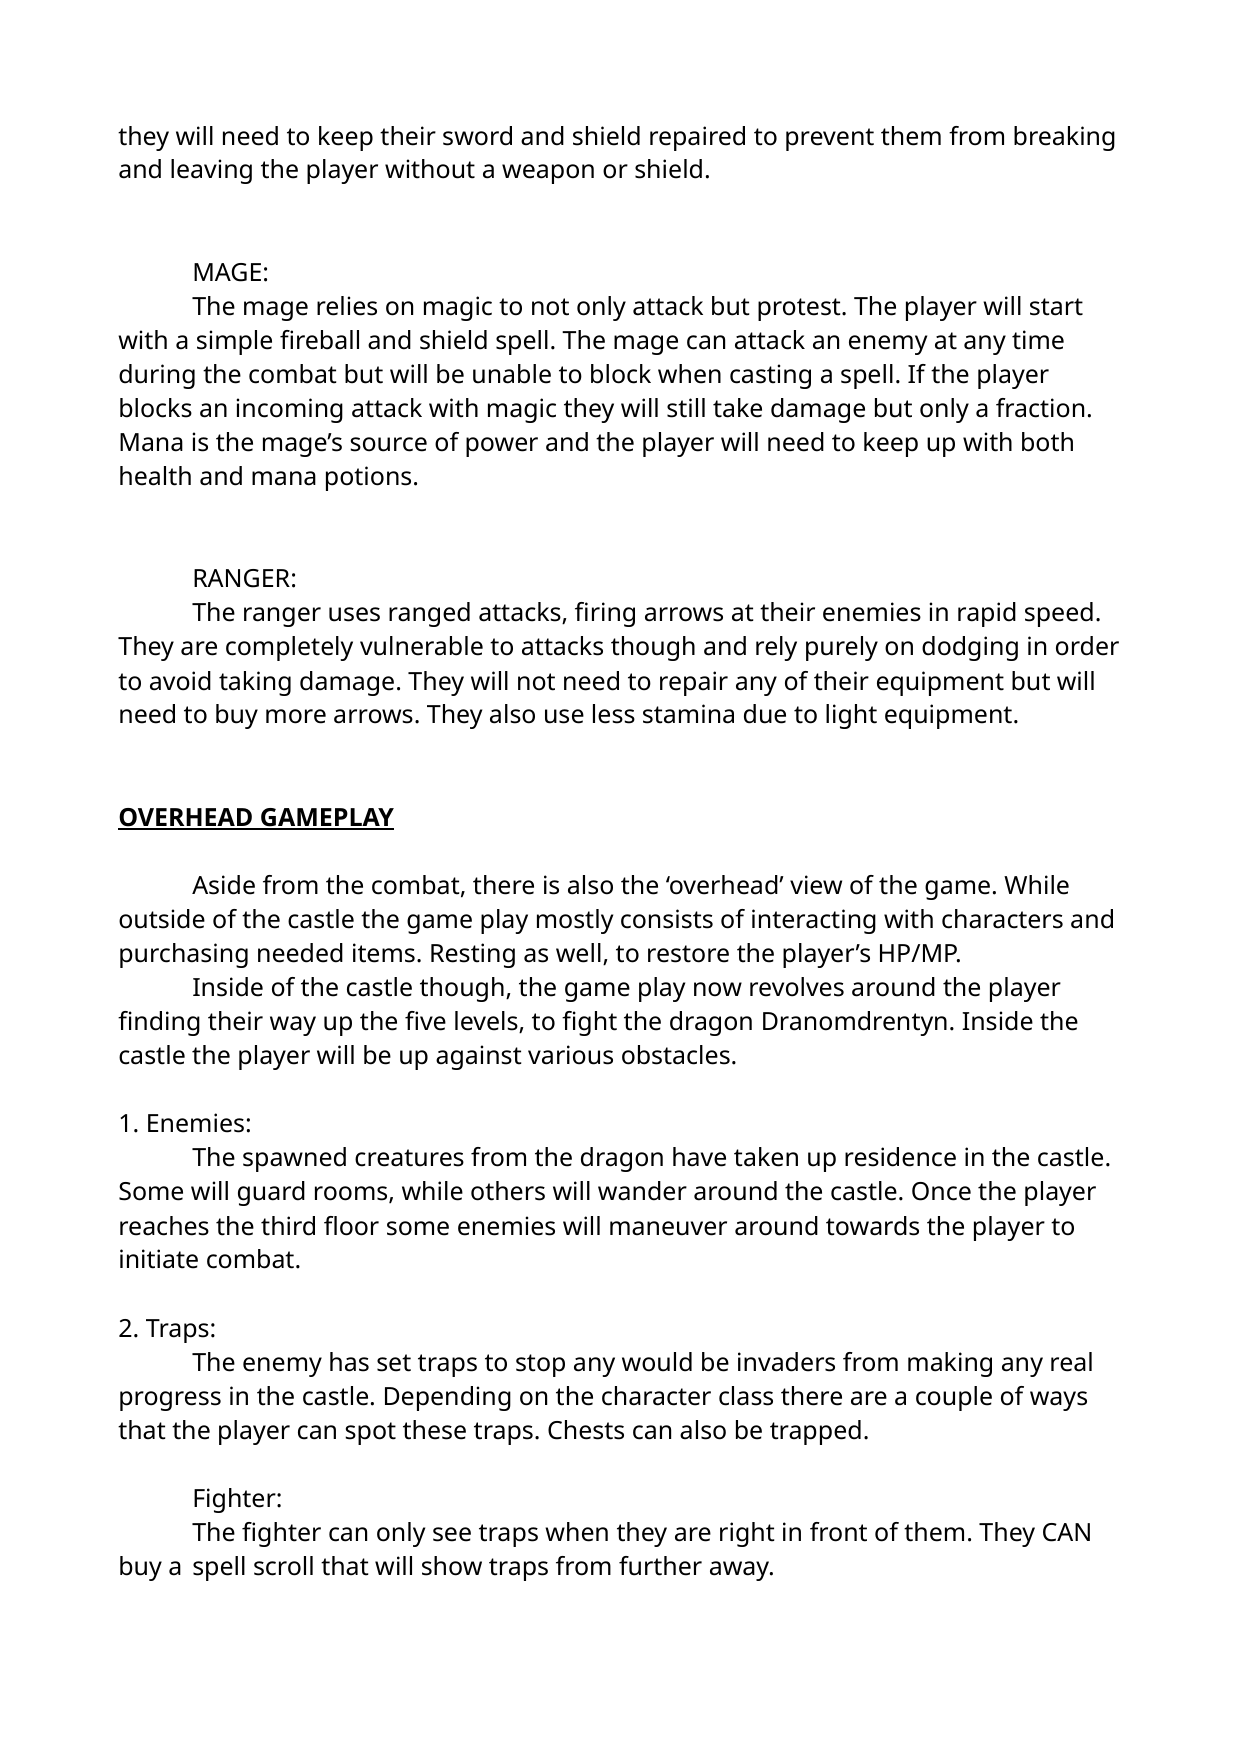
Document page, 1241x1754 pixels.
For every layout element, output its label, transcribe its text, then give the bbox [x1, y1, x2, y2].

text Inside of the castle though, the game play now revolves around the player finding their way up the five levels, to fight the dragon Dranomdrentyn. Inside the castle the player will be up against various obstacles. [118, 970, 1122, 1072]
text MAGE: [118, 254, 1122, 288]
text The fighter can only see traps when they are right in front of them. They CAN buy a spell scroll that will show traps from further away. [118, 1515, 1122, 1583]
text The enemy has set traps to stop any would be invaders from making any real progress in the castle. Depending on the character class there are a couple of ways that the player can spot these traps. Chests can also be trapped. [118, 1344, 1122, 1447]
text 1. Enemies: [118, 1106, 1122, 1140]
text RANGER: [118, 561, 1122, 595]
text The ranger uses ranged attacks, firing arrows at their enemies in rapid speed. They are completely vulnerable to attacks though and rely purely on dodging in order to avoid taking damage. They will not need to repair any of their equipment but will need to buy more arrows. They also use less stamina due to light equipment. [118, 595, 1122, 731]
text they will need to keep their sword and shield repaired to prevent them from breaking and leaving the player without a weapon or shield. [118, 118, 1122, 186]
text 2. Traps: [118, 1310, 1122, 1344]
text Fighter: [118, 1481, 1122, 1515]
text The spawned creatures from the dragon have taken up residence in the castle. Some will guard rooms, while others will wander around the castle. Once the player reaches the third floor some enemies will maneuver around towards the player to initiate combat. [118, 1140, 1122, 1276]
text Aside from the combat, there is also the ‘overhead’ view of the game. While outside of the castle the game play mostly consists of interacting with characters and purchasing needed items. Resting as well, to restore the player’s HP/MP. [118, 867, 1122, 970]
text The mage relies on magic to not only attack but protest. The player will start with a simple fireball and shield spell. The mage can attack an enemy at any time during the combat but will be unable to block when casting a spell. If the player blocks an incoming attack with magic they will still take damage but only a fraction. Mana is the mage’s source of power and the player will need to keep up with both health and mana potions. [118, 288, 1122, 493]
text OVERHEAD GAMEPLAY [118, 799, 1122, 833]
